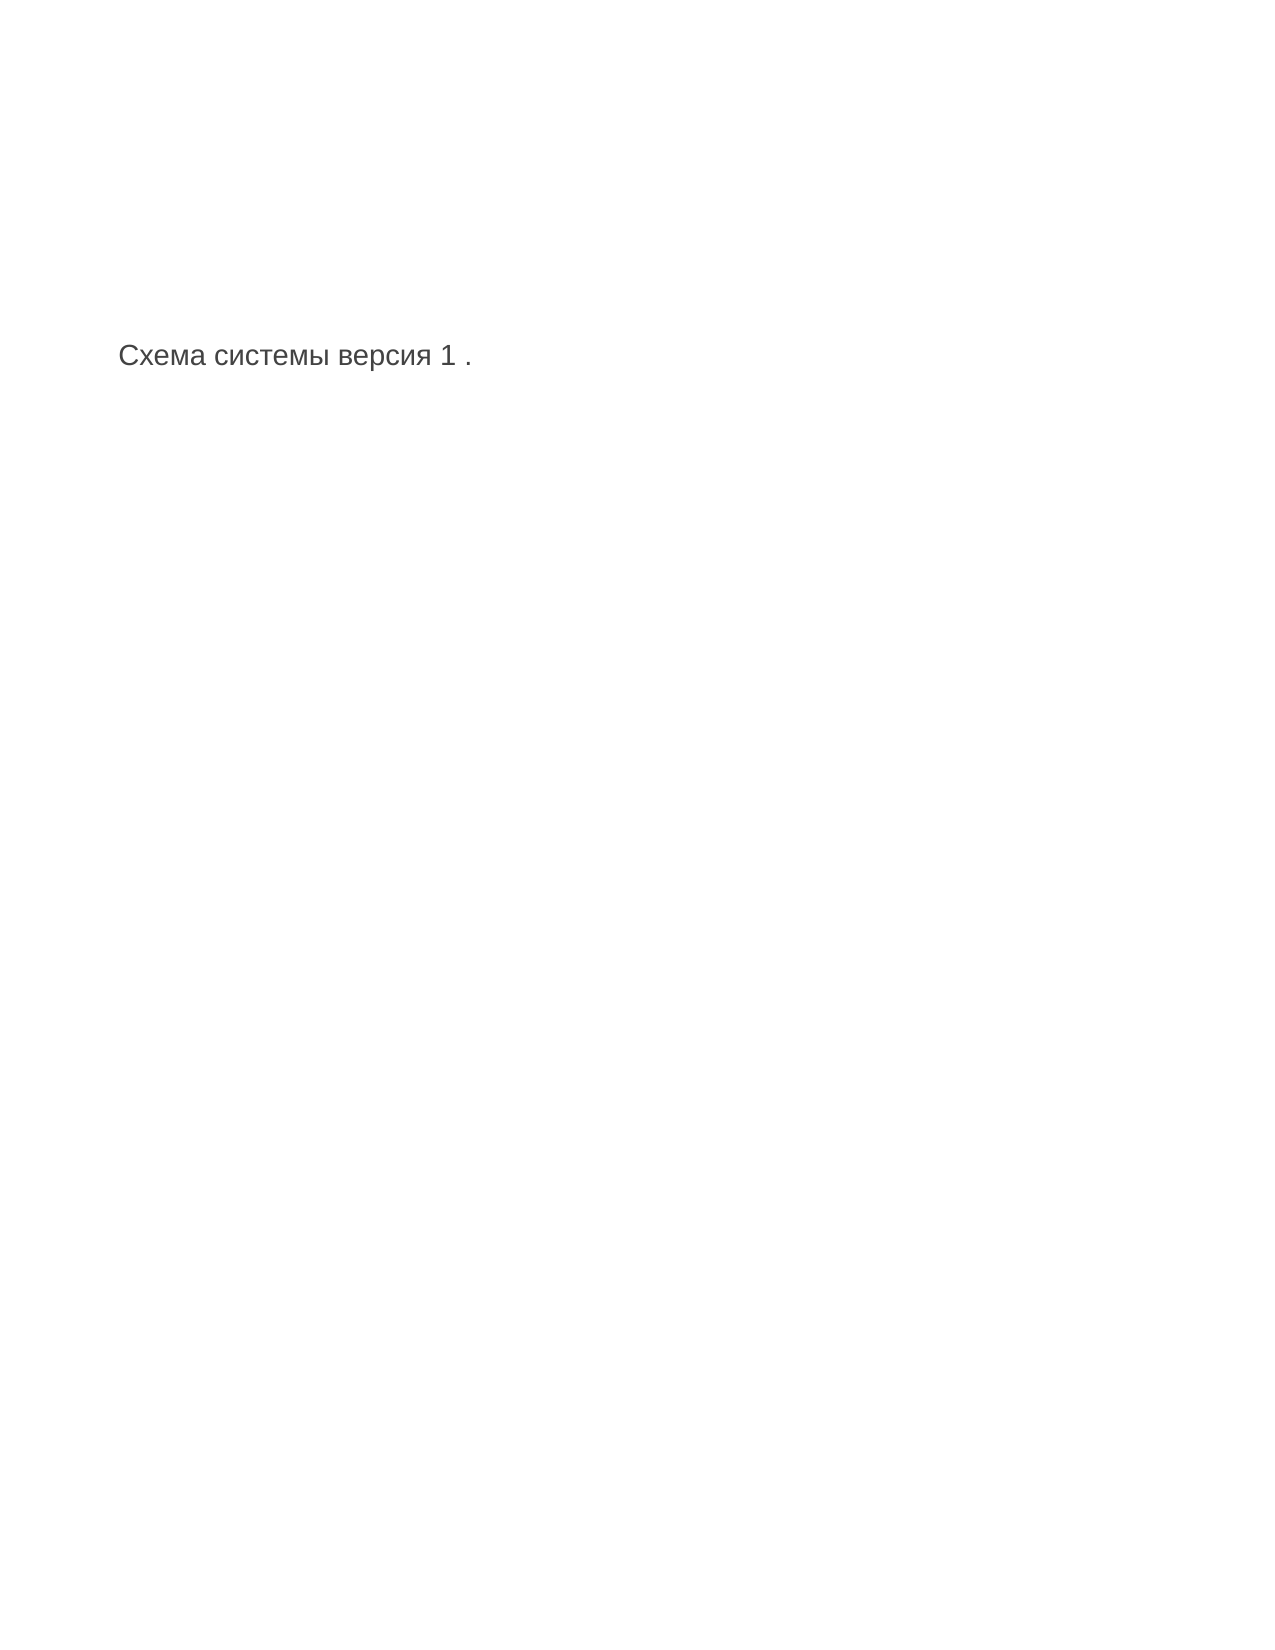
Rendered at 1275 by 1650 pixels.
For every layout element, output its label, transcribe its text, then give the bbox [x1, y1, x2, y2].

subtitle Схема системы версия 1 . [118, 338, 1157, 372]
